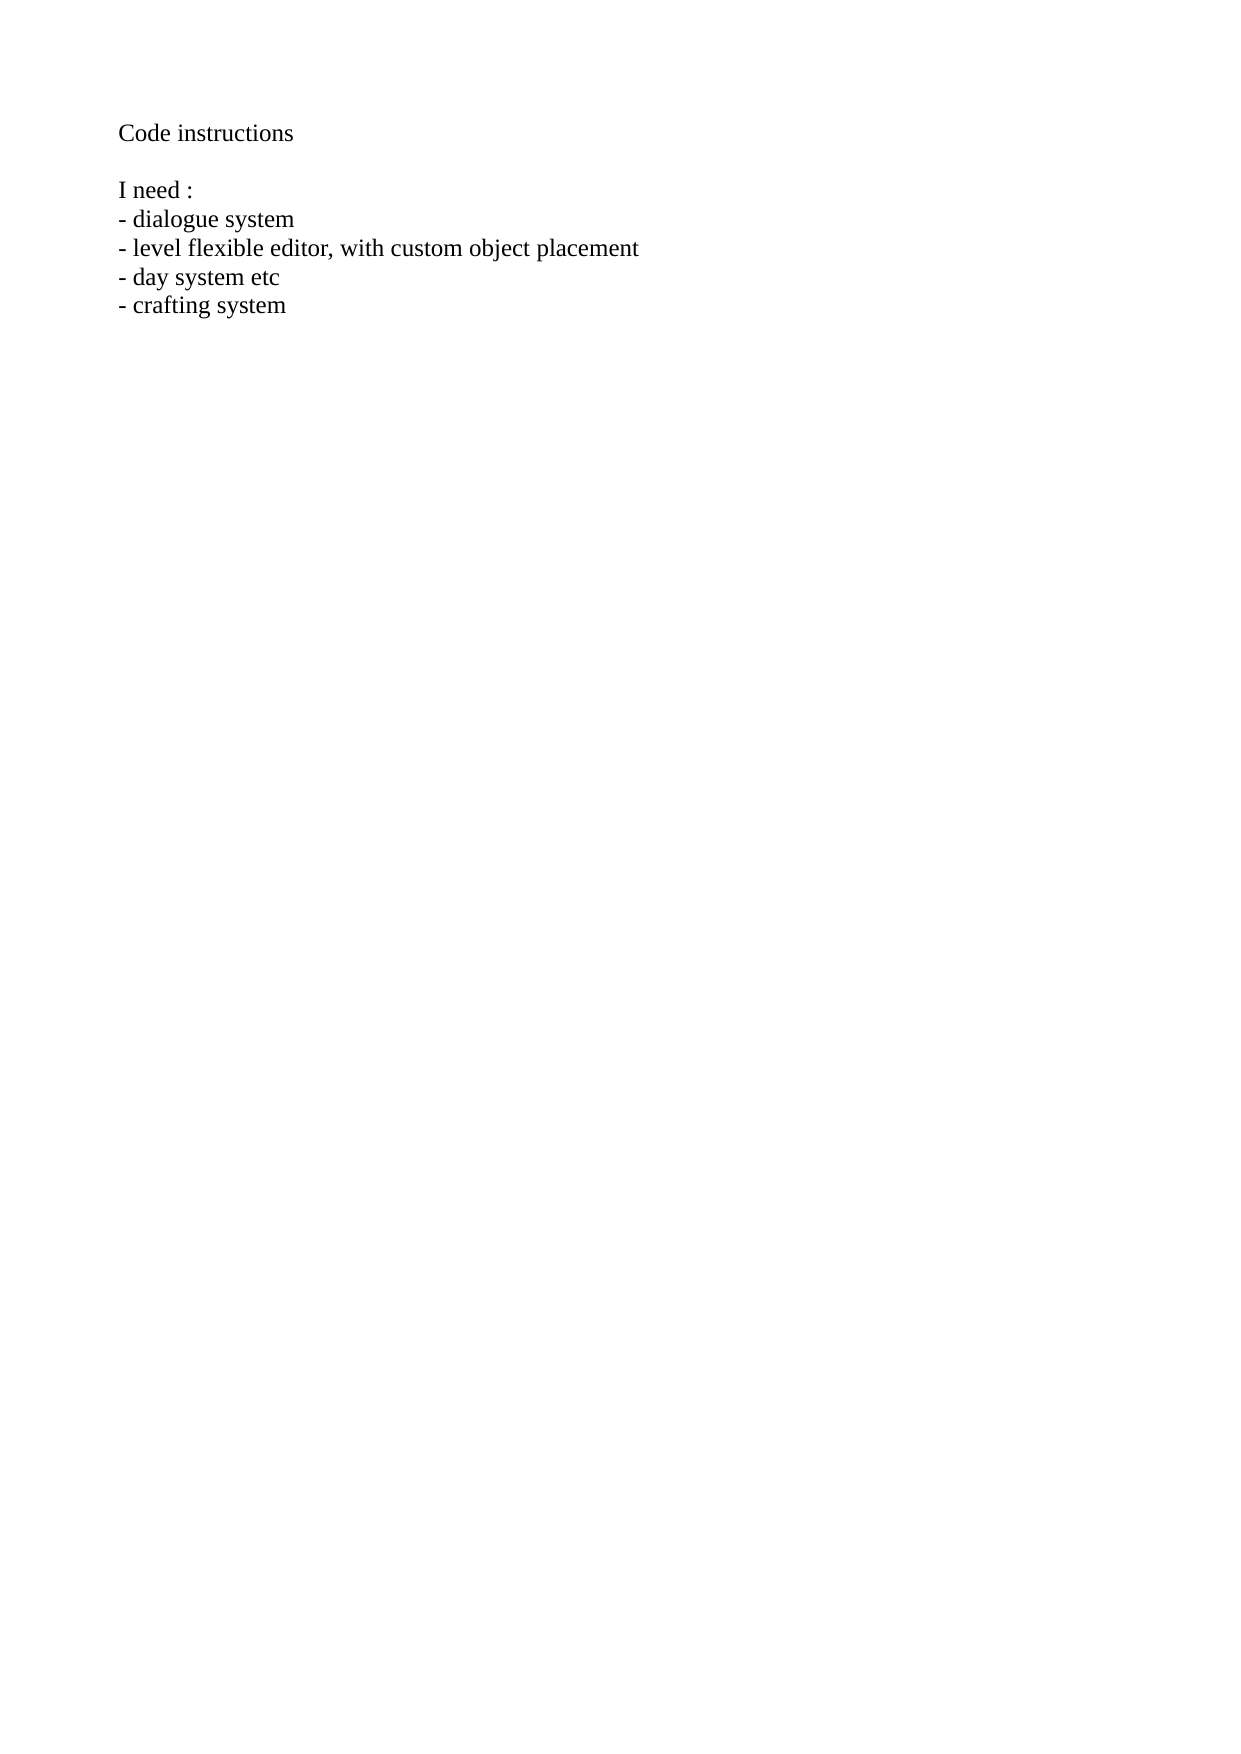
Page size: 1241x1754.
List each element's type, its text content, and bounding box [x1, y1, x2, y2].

text - day system etc [118, 262, 1122, 291]
text - dialogue system [118, 204, 1122, 233]
text - level flexible editor, with custom object placement [118, 233, 1122, 262]
text - crafting system [118, 291, 1122, 319]
text I need : [118, 176, 1122, 204]
text Code instructions [118, 118, 1122, 147]
